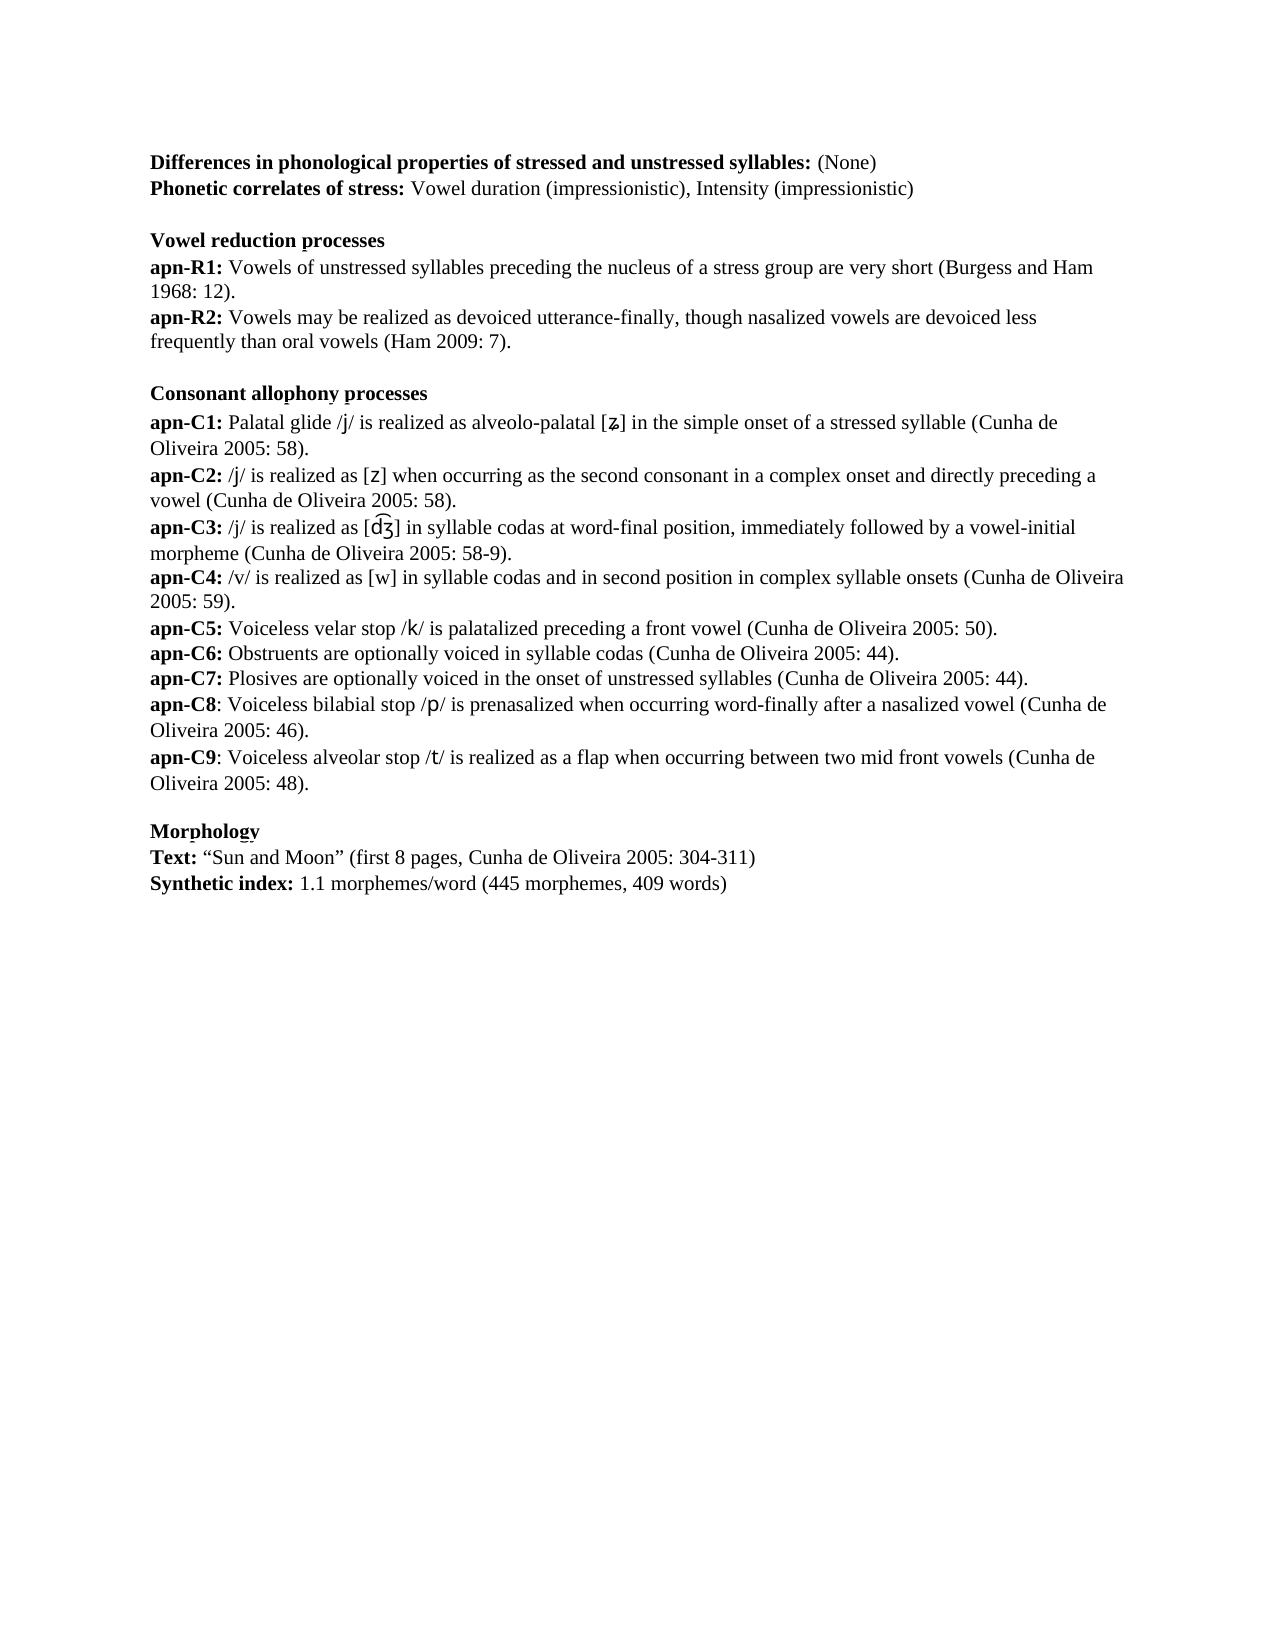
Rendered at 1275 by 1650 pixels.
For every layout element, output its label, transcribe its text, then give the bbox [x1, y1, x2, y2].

text apn-C3: /j/ is realized as [d͡ʒ] in syllable codas at word-final position, immediately followed by a vowel-initial morpheme (Cunha de Oliveira 2005: 58-9). [150, 512, 1125, 565]
text Vowel reduction processes [150, 228, 1125, 252]
text Phonetic correlates of stress: Vowel duration (impressionistic), Intensity (impressionistic) [150, 176, 1125, 200]
text apn-C7: Plosives are optionally voiced in the onset of unstressed syllables (Cunha de Oliveira 2005: 44). [150, 665, 1125, 689]
text apn-C8: Voiceless bilabial stop /p/ is prenasalized when occurring word-finally after a nasalized vowel (Cunha de Oliveira 2005: 46). [150, 689, 1125, 742]
text Synthetic index: 1.1 morphemes/word (445 morphemes, 409 words) [150, 871, 1125, 895]
text apn-R2: Vowels may be realized as devoiced utterance-finally, though nasalized vowels are devoiced less frequently than oral vowels (Ham 2009: 7). [150, 305, 1125, 353]
text apn-C5: Voiceless velar stop /k/ is palatalized preceding a front vowel (Cunha de Oliveira 2005: 50). [150, 613, 1125, 641]
text Consonant allophony processes [150, 381, 1125, 405]
text apn-C2: /j/ is realized as [z] when occurring as the second consonant in a complex onset and directly preceding a vowel (Cunha de Oliveira 2005: 58). [150, 460, 1125, 512]
text Differences in phonological properties of stressed and unstressed syllables: (None) [150, 150, 1125, 174]
text apn-C9: Voiceless alveolar stop /t/ is realized as a flap when occurring between two mid front vowels (Cunha de Oliveira 2005: 48). [150, 742, 1125, 794]
text apn-C6: Obstruents are optionally voiced in syllable codas (Cunha de Oliveira 2005: 44). [150, 641, 1125, 665]
text apn-C1: Palatal glide /j/ is realized as alveolo-palatal [ʑ] in the simple onset of a stressed syllable (Cunha de Oliveira 2005: 58). [150, 407, 1125, 460]
text Text: “Sun and Moon” (first 8 pages, Cunha de Oliveira 2005: 304-311) [150, 845, 1125, 869]
text apn-C4: /v/ is realized as [w] in syllable codas and in second position in complex syllable onsets (Cunha de Oliveira 2005: 59). [150, 565, 1125, 613]
text Morphology [150, 818, 1125, 843]
text apn-R1: Vowels of unstressed syllables preceding the nucleus of a stress group are very short (Burgess and Ham 1968: 12). [150, 254, 1125, 303]
